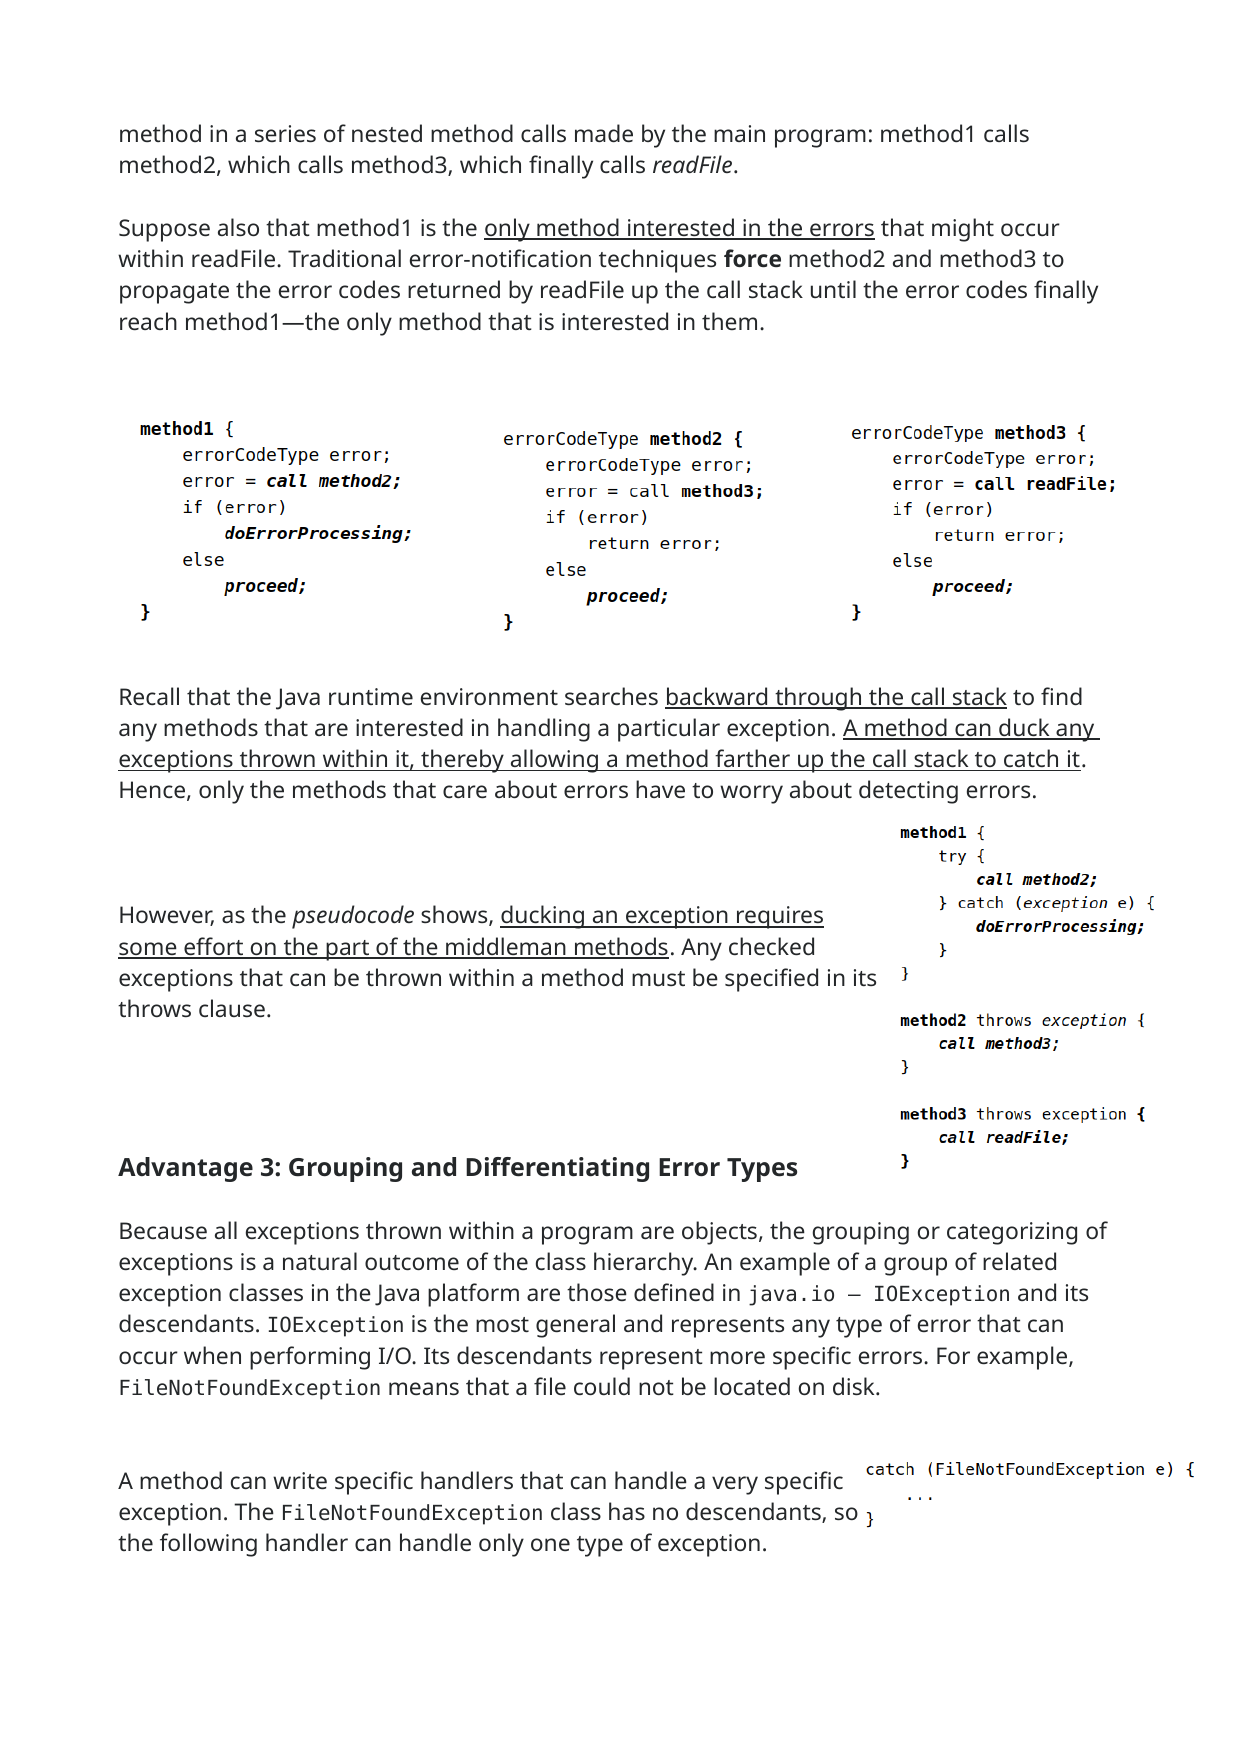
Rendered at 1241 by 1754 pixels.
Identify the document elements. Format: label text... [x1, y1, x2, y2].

picture [498, 431, 763, 635]
text Advantage 3: Grouping and Differentiating Error Types [118, 1149, 1122, 1183]
text Recall that the Java runtime environment searches backward through the call stack to find any methods that are interested in handling a particular exception. A method can duck any exceptions thrown within it, thereby allowing a method farther up the call stack to catch it. Hence, only the methods that care about errors have to worry about detecting errors. [118, 681, 1122, 806]
picture [887, 822, 1157, 1172]
text However, as the pseudocode shows, ducking an exception requires some effort on the part of the middleman methods. Any checked exceptions that can be thrown within a method must be specified in its throws clause. [118, 899, 887, 1024]
picture [859, 1456, 1197, 1531]
picture [847, 423, 1116, 623]
picture [134, 417, 412, 626]
text A method can write specific handlers that can handle a very specific exception. The FileNotFoundException class has no descendants, so the following handler can handle only one type of exception. [118, 1465, 1122, 1558]
text Suppose also that method1 is the only method interested in the errors that might occur within readFile. Traditional error-notification techniques force method2 and method3 to propagate the error codes returned by readFile up the call stack until the error codes finally reach method1—the only method that is interested in them. [118, 212, 1122, 337]
text method in a series of nested method calls made by the main program: method1 calls method2, which calls method3, which finally calls readFile. [118, 118, 1122, 181]
text Because all exceptions thrown within a program are objects, the grouping or categorizing of exceptions is a natural outcome of the class hierarchy. An example of a group of related exception classes in the Java platform are those defined in java.io — IOException and its descendants. IOException is the most general and represents any type of error that can occur when performing I/O. Its descendants represent more specific errors. For example, FileNotFoundException means that a file could not be located on disk. [118, 1215, 1122, 1402]
